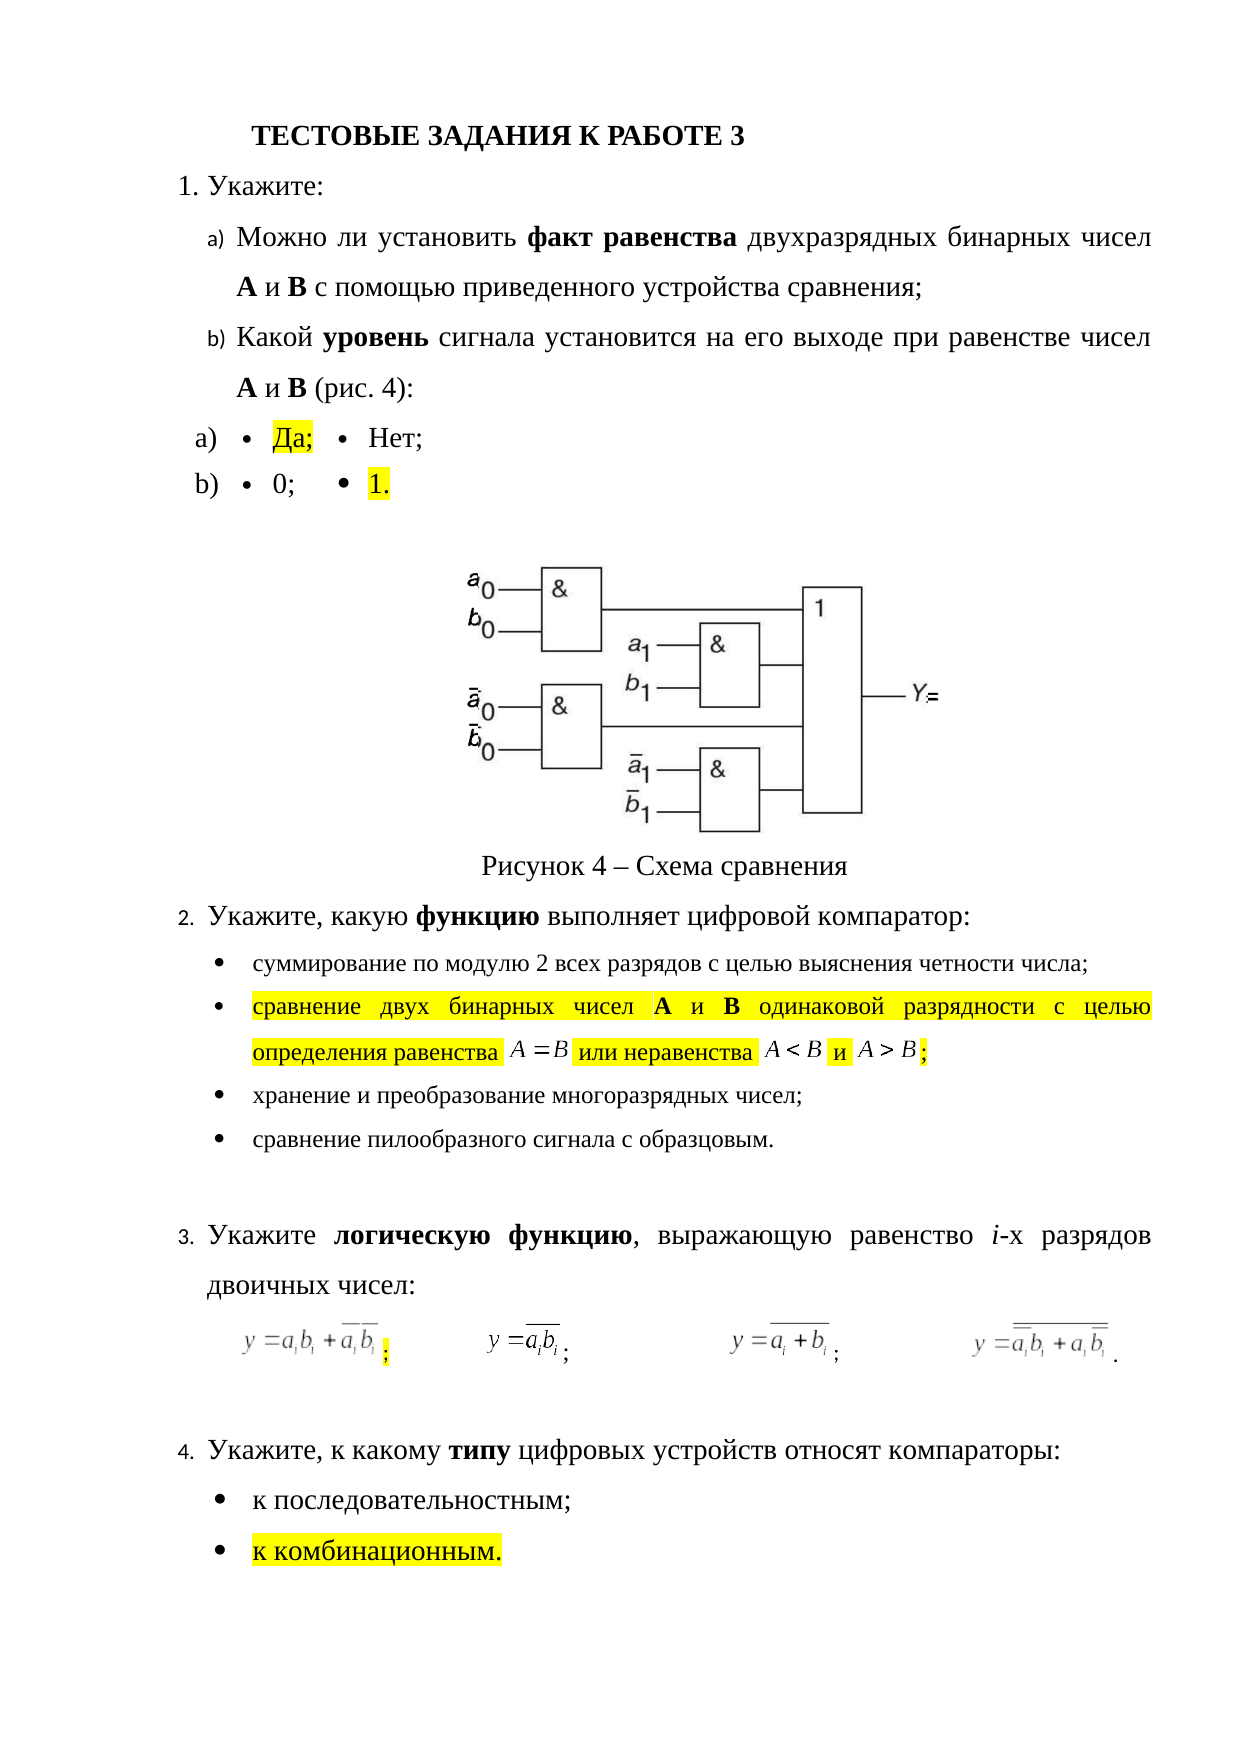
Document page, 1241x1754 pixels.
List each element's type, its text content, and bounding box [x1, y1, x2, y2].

picture [464, 563, 940, 834]
table_cell b) [180, 467, 230, 513]
list хранение и преобразование многоразрядных чисел; [215, 1081, 1152, 1109]
table_header a) [180, 420, 230, 467]
text Рисунок 4 – Схема сравнения [88, 848, 1152, 881]
list к комбинационным. [215, 1533, 1152, 1566]
table_cell 0; [230, 467, 326, 513]
table_header ; [438, 1318, 682, 1382]
list Укажите: [177, 168, 1152, 202]
table_header ; [195, 1318, 438, 1382]
list Какой уровень сигнала установится на его выходе при равенстве чисел А и В (рис. 4): [207, 319, 1152, 403]
table_header Да; [230, 420, 326, 467]
list сравнение двух бинарных чисел А и В одинаковой разрядности с целью определения равенства или неравенства и ; [215, 991, 1152, 1066]
table_header Нет; [326, 420, 436, 467]
table_header [1168, 1318, 1240, 1382]
table_header . [925, 1318, 1168, 1382]
list Укажите, к какому типу цифровых устройств относят компараторы: [177, 1432, 1152, 1465]
table_header ; [682, 1318, 925, 1382]
list Укажите, какую функцию выполняет цифровой компаратор: [177, 898, 1152, 931]
table_cell 1. [326, 467, 436, 513]
list Укажите логическую функцию, выражающую равенство i-х разрядов двоичных чисел: [177, 1217, 1152, 1301]
text ТЕСТОВЫЕ ЗАДАНИЯ К РАБОТЕ 3 [88, 118, 1152, 152]
list к последовательностным; [215, 1482, 1152, 1516]
list Можно ли установить факт равенства двухразрядных бинарных чисел А и В с помощью приведенного устройства сравнения; [207, 219, 1152, 303]
list суммирование по модулю 2 всех разрядов с целью выяснения четности числа; [215, 948, 1152, 977]
list сравнение пилообразного сигнала с образцовым. [215, 1124, 1152, 1152]
